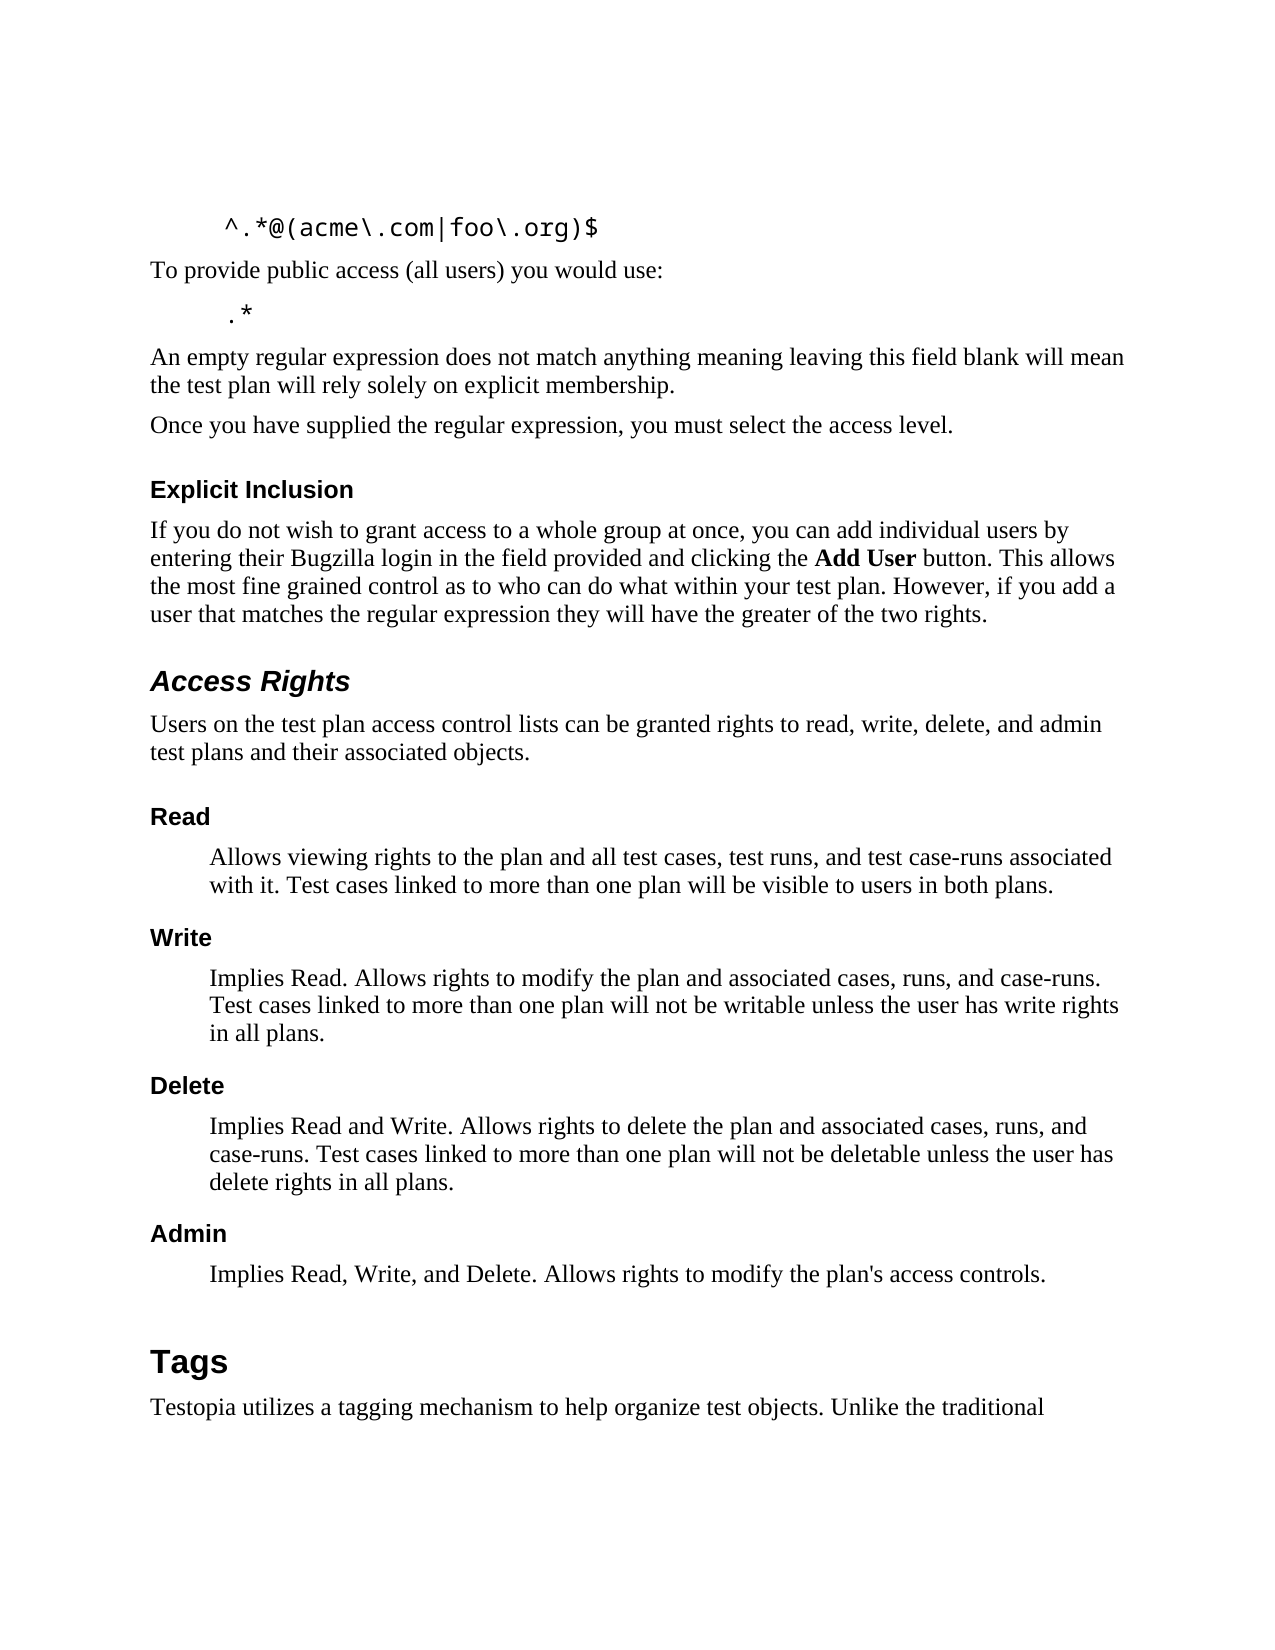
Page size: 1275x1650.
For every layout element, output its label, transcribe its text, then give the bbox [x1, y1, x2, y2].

list Implies Read and Write. Allows rights to delete the plan and associated cases, runs, and case-runs. Test cases linked to more than one plan will not be deletable unless the user has delete rights in all plans. [209, 1112, 1125, 1195]
list Implies Read. Allows rights to modify the plan and associated cases, runs, and case-runs. [209, 964, 1125, 992]
list Allows viewing rights to the plan and all test cases, test runs, and test case-runs associated with it. Test cases linked to more than one plan will be visible to users in both plans. [209, 843, 1125, 899]
list Implies Read, Write, and Delete. Allows rights to modify the plan's access controls. [209, 1261, 1125, 1288]
text ^.*@(acme\.com|foo\.org)$ [150, 210, 1125, 244]
text If you do not wish to grant access to a whole group at once, you can add individual users by entering their Bugzilla login in the field provided and clicking the Add User button. This allows the most fine grained control as to who can do what within your test plan. However, if you add a user that matches the regular expression they will have the greater of the two rights. [150, 517, 1125, 627]
subtitle Delete [150, 1072, 1125, 1100]
text .* [150, 297, 1125, 331]
text An empty regular expression does not match anything meaning leaving this field blank will mean the test plan will rely solely on explicit membership. [150, 343, 1125, 399]
text To provide public access (all users) you would use: [150, 257, 1125, 284]
text Users on the test plan access control lists can be granted rights to read, write, delete, and admin test plans and their associated objects. [150, 710, 1125, 766]
subtitle Explicit Inclusion [150, 476, 1125, 504]
text Testopia utilizes a tagging mechanism to help organize test objects. Unlike the traditional [150, 1393, 1125, 1420]
subtitle Write [150, 924, 1125, 951]
list Test cases linked to more than one plan will not be writable unless the user has write rights in all plans. [209, 992, 1125, 1047]
subtitle Read [150, 803, 1125, 831]
subtitle Access Rights [150, 665, 1125, 698]
text Once you have supplied the regular expression, you must select the access level. [150, 411, 1125, 439]
subtitle Tags [150, 1343, 1125, 1380]
subtitle Admin [150, 1220, 1125, 1248]
